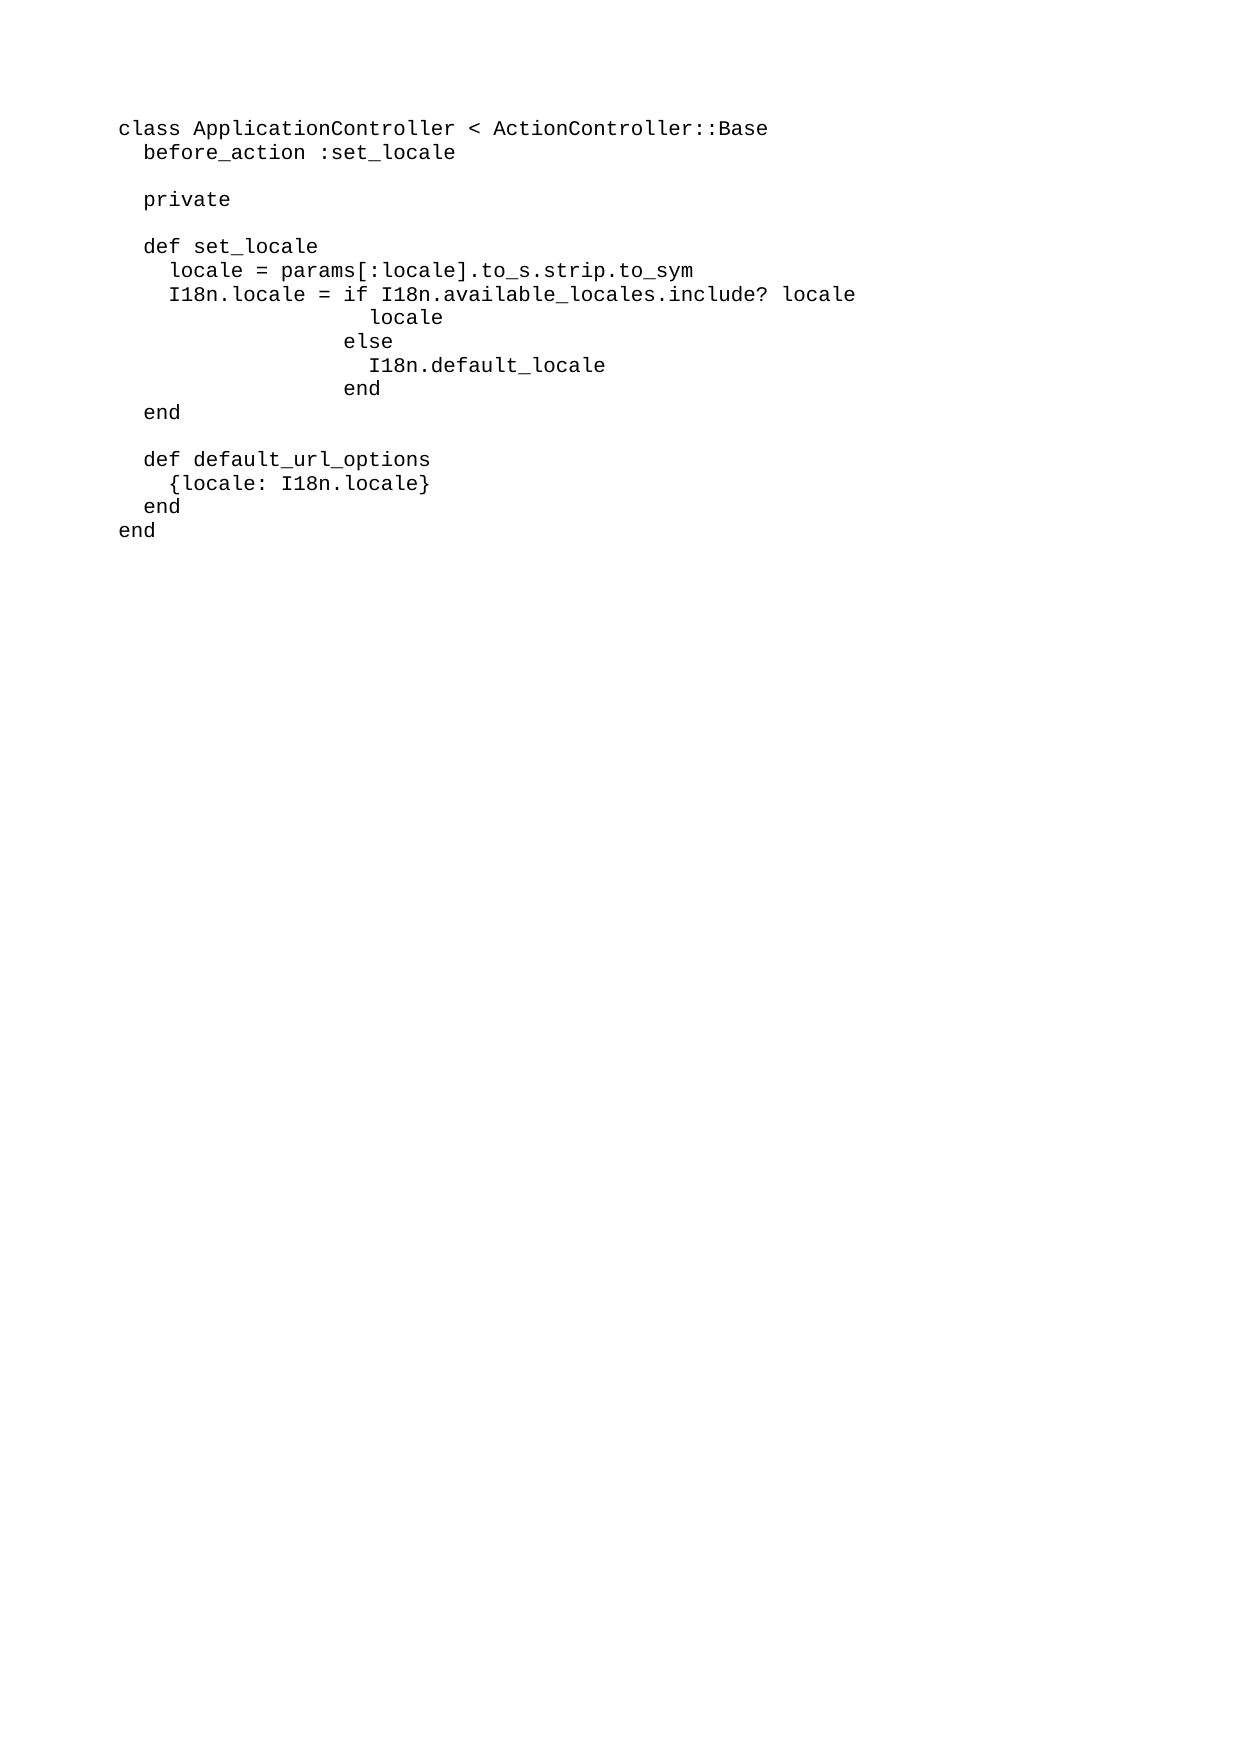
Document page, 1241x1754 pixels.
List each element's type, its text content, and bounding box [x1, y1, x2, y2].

text def set_locale [118, 236, 1122, 260]
text locale = params[:locale].to_s.strip.to_sym [118, 260, 1122, 284]
text I18n.locale = if I18n.available_locales.include? locale [118, 284, 1122, 307]
text locale [118, 307, 1122, 331]
text end [118, 378, 1122, 402]
text end [118, 402, 1122, 426]
text {locale: I18n.locale} [118, 473, 1122, 496]
text before_action :set_locale [118, 142, 1122, 165]
text private [118, 189, 1122, 213]
text def default_url_options [118, 449, 1122, 473]
text end [118, 520, 1122, 544]
text end [118, 496, 1122, 520]
text class ApplicationController < ActionController::Base [118, 118, 1122, 142]
text else [118, 331, 1122, 354]
text I18n.default_locale [118, 354, 1122, 378]
